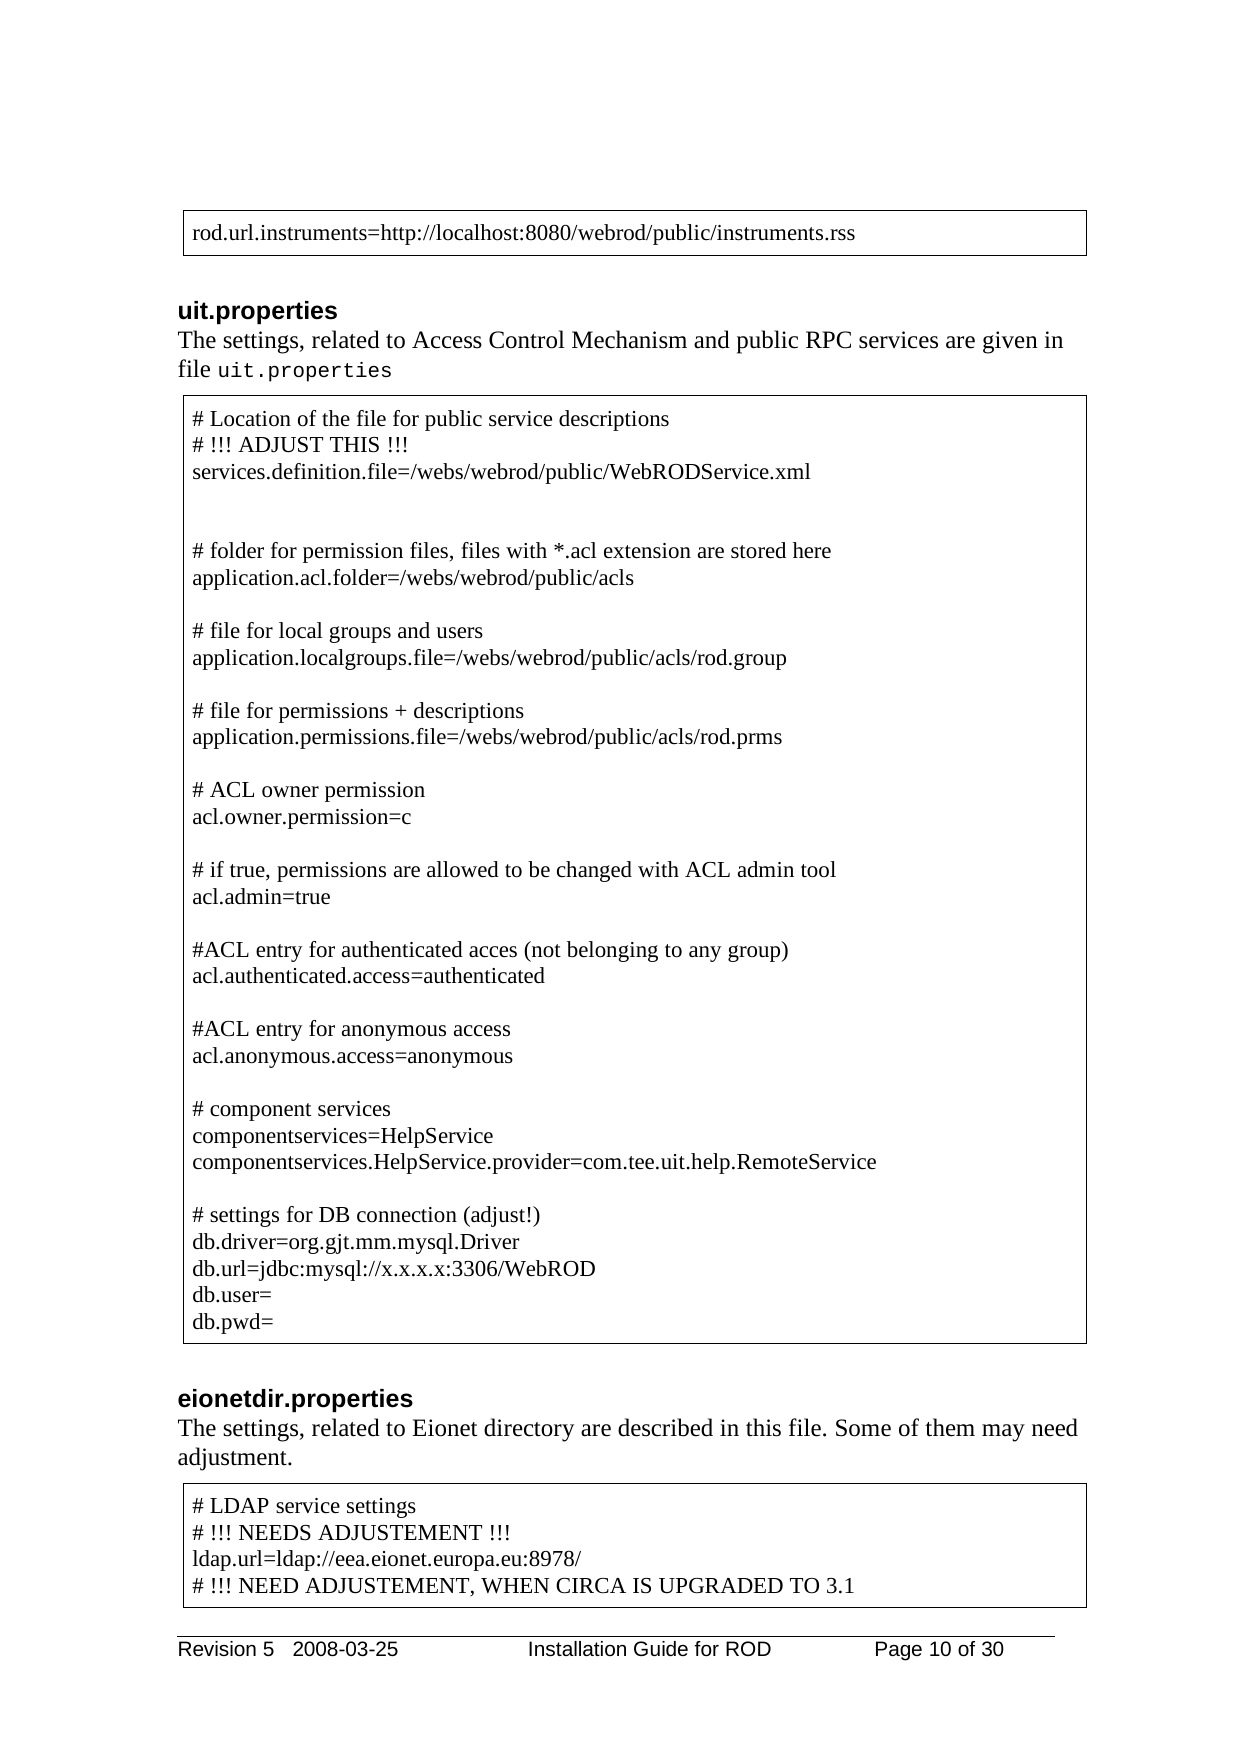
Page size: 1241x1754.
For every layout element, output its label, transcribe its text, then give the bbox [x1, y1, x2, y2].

text application.permissions.file=/webs/webrod/public/acls/rod.prms [184, 714, 1086, 750]
text The settings, related to Eionet directory are described in this file. Some of them may need adjustment. [177, 1413, 1092, 1471]
text # folder for permission files, files with *.acl extension are stored here [184, 528, 1086, 555]
text ldap.url=ldap://eea.eionet.europa.eu:8978/ [184, 1536, 1086, 1562]
subtitle uit.properties [177, 296, 1092, 324]
text db.url=jdbc:mysql://x.x.x.x:3306/WebROD [184, 1245, 1086, 1272]
text # file for permissions + descriptions [184, 688, 1086, 714]
text db.pwd= [184, 1298, 1086, 1343]
text # Location of the file for public service descriptions [184, 396, 1086, 422]
text #ACL entry for anonymous access [184, 1006, 1086, 1033]
text acl.anonymous.access=anonymous [184, 1033, 1086, 1068]
text # LDAP service settings [184, 1484, 1086, 1509]
text # if true, permissions are allowed to be changed with ACL admin tool [184, 847, 1086, 873]
text # settings for DB connection (adjust!) [184, 1192, 1086, 1219]
text acl.admin=true [184, 873, 1086, 909]
text # !!! ADJUST THIS !!! [184, 422, 1086, 448]
text db.user= [184, 1272, 1086, 1298]
text application.acl.folder=/webs/webrod/public/acls [184, 555, 1086, 590]
text # component services [184, 1086, 1086, 1113]
text # ACL owner permission [184, 767, 1086, 794]
subtitle eionetdir.properties [177, 1384, 1092, 1413]
text # file for local groups and users [184, 608, 1086, 634]
text # !!! NEEDS ADJUSTEMENT !!! [184, 1509, 1086, 1536]
text db.driver=org.gjt.mm.mysql.Driver [184, 1219, 1086, 1245]
text The settings, related to Access Control Mechanism and public RPC services are given in file uit.properties [177, 324, 1092, 384]
text acl.authenticated.access=authenticated [184, 953, 1086, 989]
text componentservices.HelpService.provider=com.tee.uit.help.RemoteService [184, 1139, 1086, 1175]
text #ACL entry for authenticated acces (not belonging to any group) [184, 927, 1086, 953]
text application.localgroups.file=/webs/webrod/public/acls/rod.group [184, 634, 1086, 670]
text # !!! NEED ADJUSTEMENT, WHEN CIRCA IS UPGRADED TO 3.1 [184, 1562, 1086, 1607]
text componentservices=HelpService [184, 1113, 1086, 1139]
text acl.owner.permission=c [184, 794, 1086, 829]
text rod.url.instruments=http://localhost:8080/webrod/public/instruments.rss [184, 211, 1086, 255]
text services.definition.file=/webs/webrod/public/WebRODService.xml [184, 448, 1086, 484]
